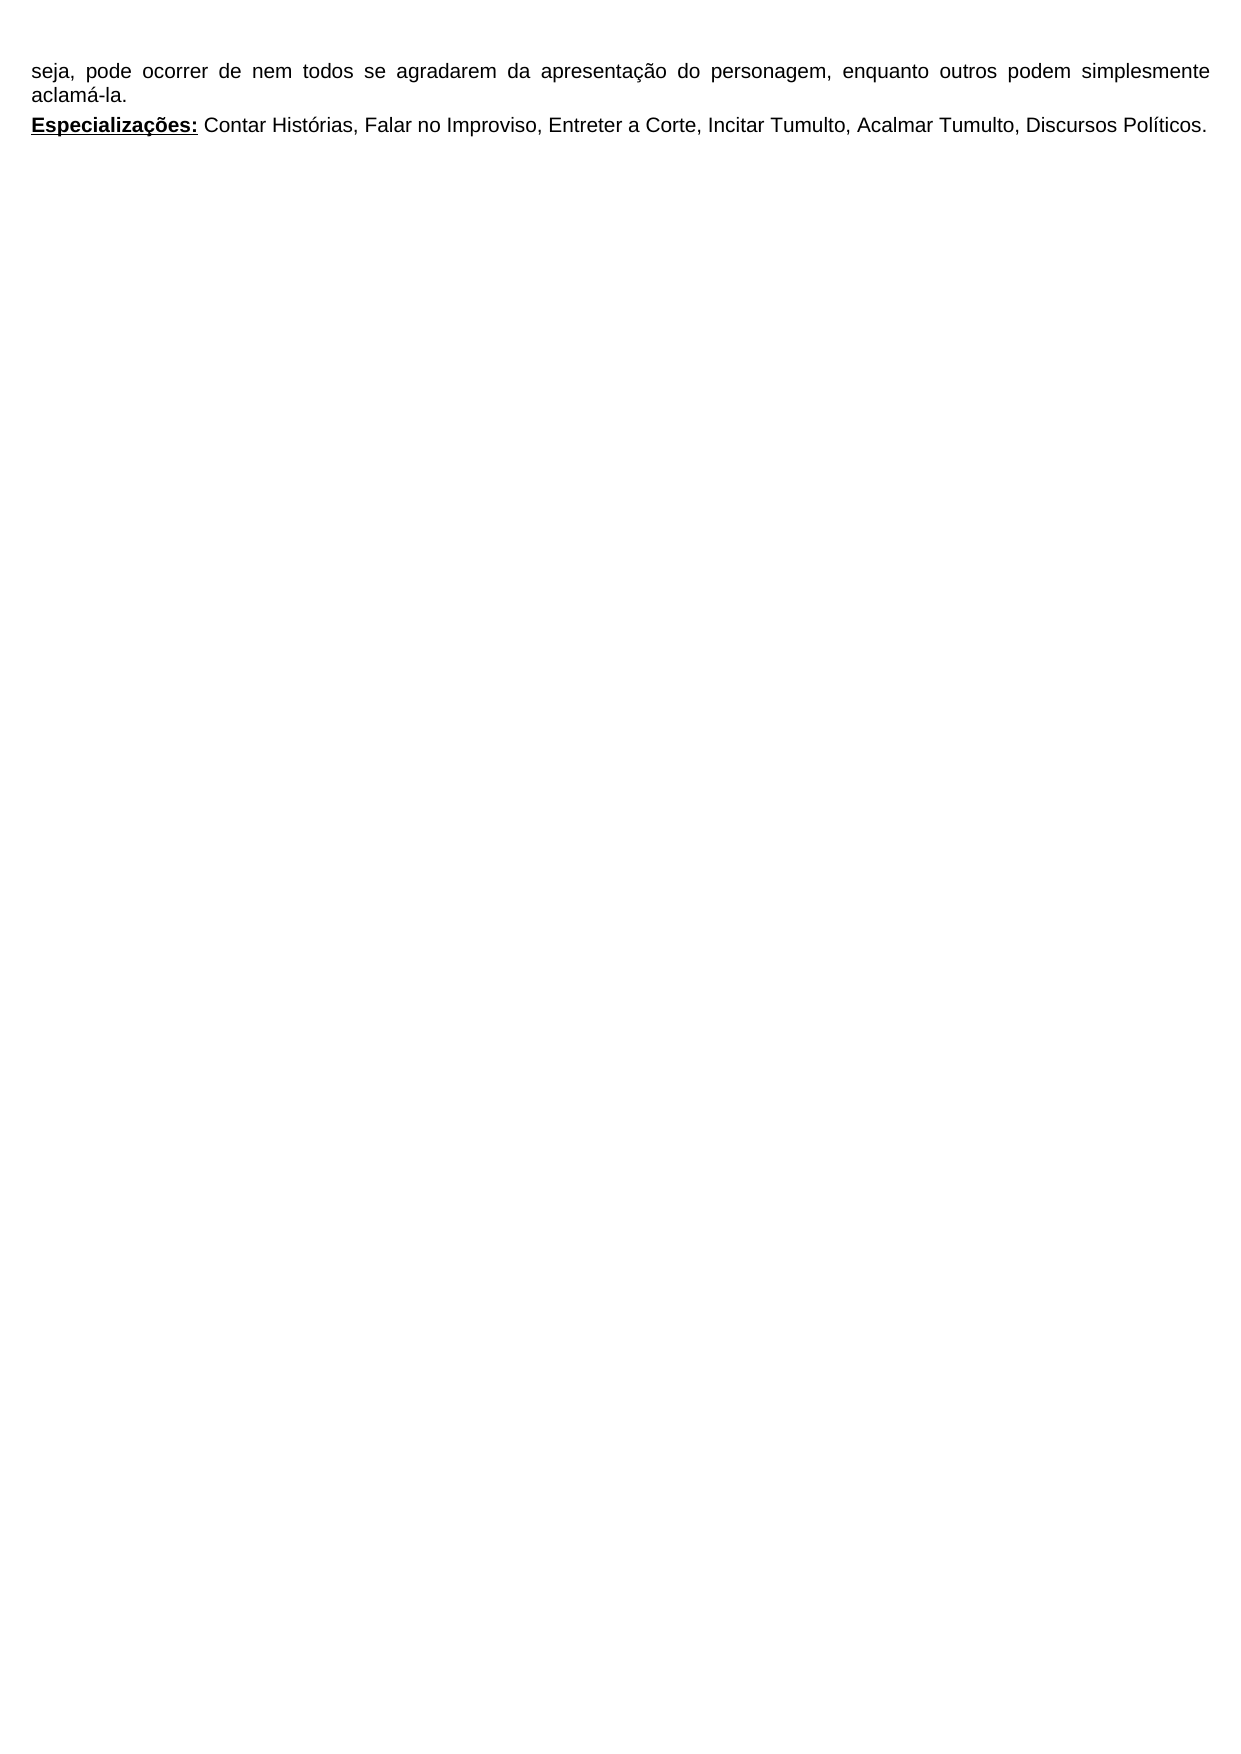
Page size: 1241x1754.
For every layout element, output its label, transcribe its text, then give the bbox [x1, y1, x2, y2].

text seja, pode ocorrer de nem todos se agradarem da apresentação do personagem, enquanto outros podem simplesmente aclamá-la. [31, 59, 1212, 107]
text Especializações: Contar Histórias, Falar no Improviso, Entreter a Corte, Incitar Tumulto, Acalmar Tumulto, Discursos Políticos. [31, 113, 1212, 137]
